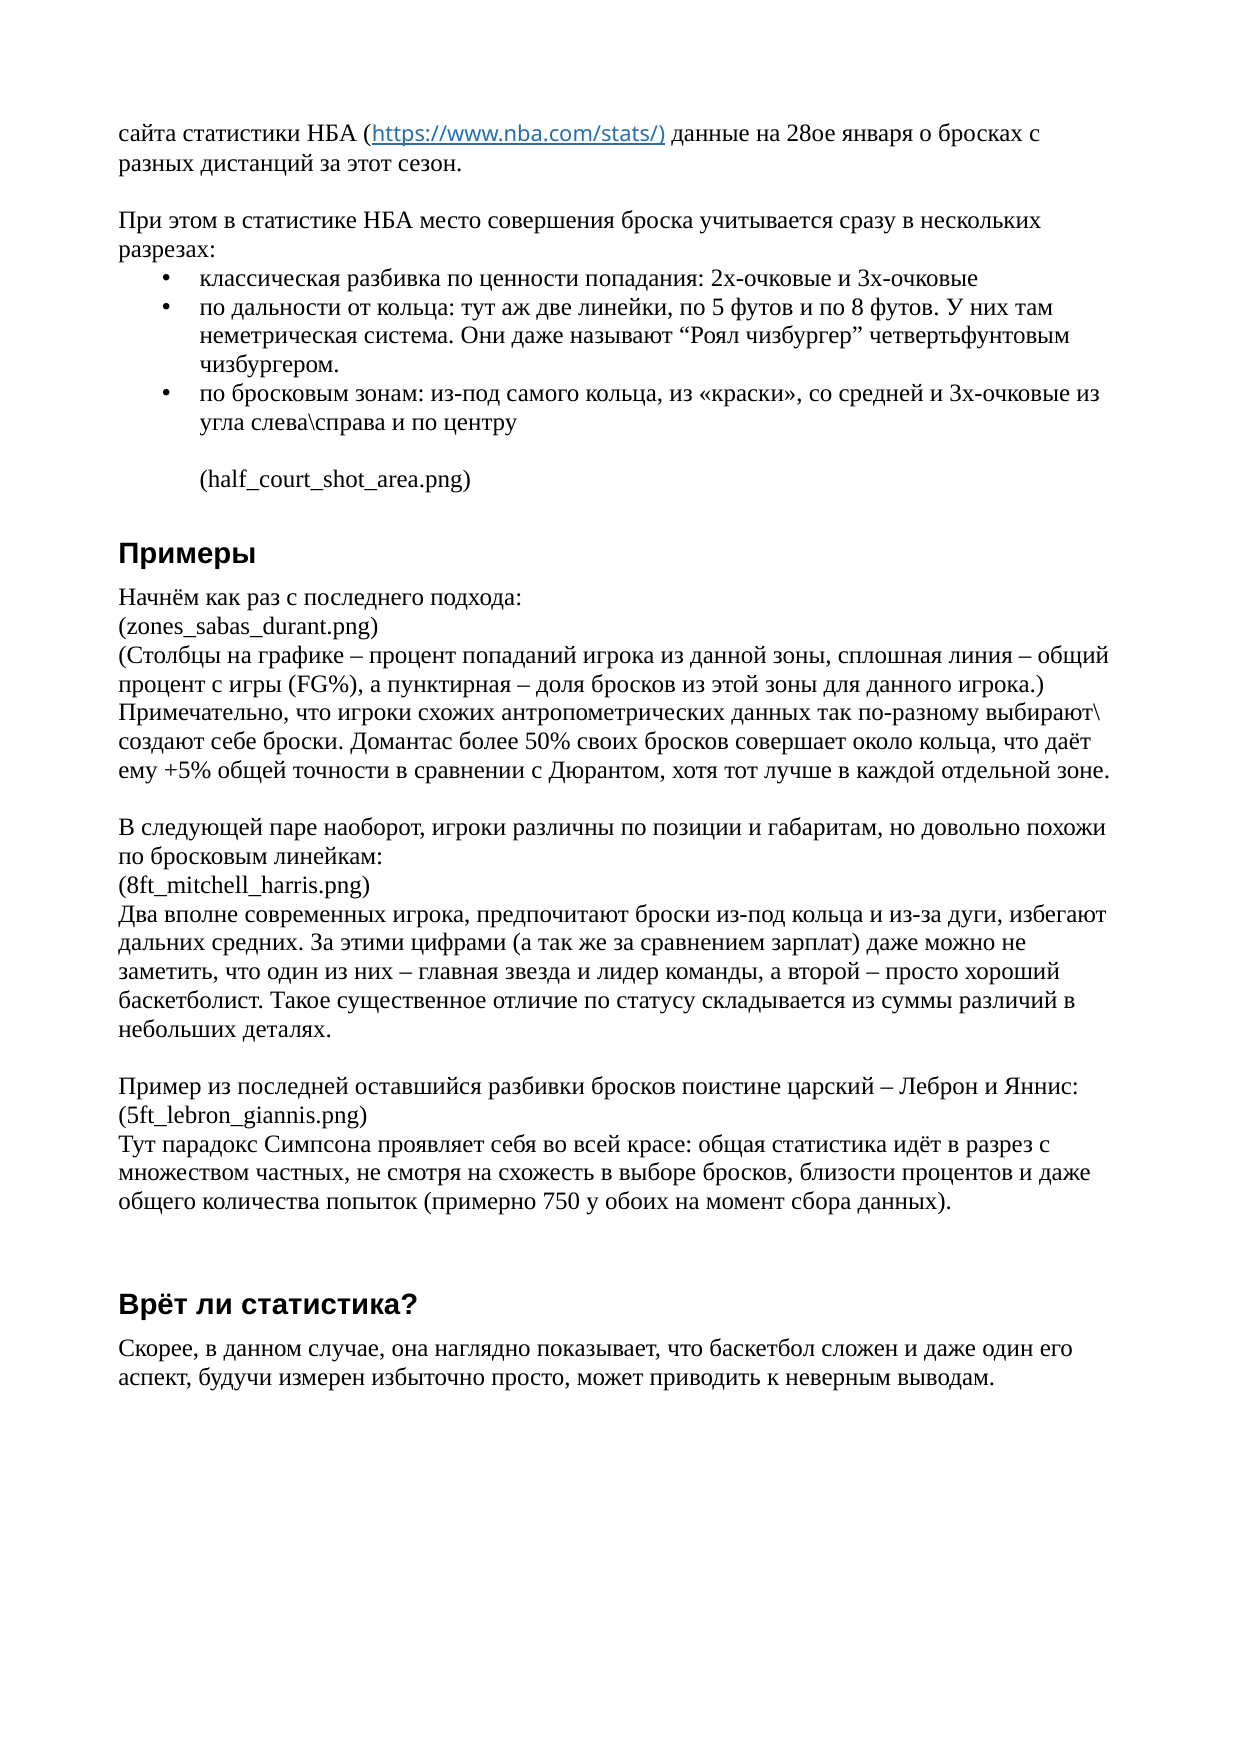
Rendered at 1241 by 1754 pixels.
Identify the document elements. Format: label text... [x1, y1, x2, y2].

text (zones_sabas_durant.png) [118, 611, 1122, 640]
list по бросковым зонам: из-под самого кольца, из «краски», со средней и 3х-очковые из угла слева\справа и по центру [162, 378, 1122, 435]
text Пример из последней оставшийся разбивки бросков поистине царский – Леброн и Яннис: [118, 1071, 1122, 1100]
text Примечательно, что игроки схожих антропометрических данных так по-разному выбирают\создают себе броски. Домантас более 50% своих бросков совершает около кольца, что даёт ему +5% общей точности в сравнении с Дюрантом, хотя тот лучше в каждой отдельной зоне. [118, 697, 1122, 784]
text (Столбцы на графике – процент попаданий игрока из данной зоны, сплошная линия – общий процент с игры (FG%), а пунктирная – доля бросков из этой зоны для данного игрока.) [118, 640, 1122, 697]
text (5ft_lebron_giannis.png) [118, 1100, 1122, 1129]
text Начнём как раз с последнего подхода: [118, 582, 1122, 611]
text Скорее, в данном случае, она наглядно показывает, что баскетбол сложен и даже один его аспект, будучи измерен избыточно просто, может приводить к неверным выводам. [118, 1333, 1122, 1391]
text сайта статистики НБА (https://www.nba.com/stats/) данные на 28ое января о бросках с разных дистанций за этот сезон. [118, 118, 1122, 177]
text Два вполне современных игрока, предпочитают броски из-под кольца и из-за дуги, избегают дальних средних. За этими цифрами (а так же за сравнением зарплат) даже можно не заметить, что один из них – главная звезда и лидер команды, а второй – просто хороший баскетболист. Такое существенное отличие по статусу складывается из суммы различий в небольших деталях. [118, 899, 1122, 1042]
list классическая разбивка по ценности попадания: 2х-очковые и 3х-очковые [162, 263, 1122, 292]
text При этом в статистике НБА место совершения броска учитывается сразу в нескольких разрезах: [118, 205, 1122, 263]
text (8ft_mitchell_harris.png) [118, 870, 1122, 899]
list (half_court_shot_area.png) [162, 464, 1122, 493]
text В следующей паре наоборот, игроки различны по позиции и габаритам, но довольно похожи по бросковым линейкам: [118, 812, 1122, 870]
list по дальности от кольца: тут аж две линейки, по 5 футов и по 8 футов. У них там неметрическая система. Они даже называют “Роял чизбургер” четвертьфунтовым чизбургером. [162, 292, 1122, 378]
subtitle Примеры [118, 536, 1122, 570]
text Тут парадокс Симпсона проявляет себя во всей красе: общая статистика идёт в разрез с множеством частных, не смотря на схожесть в выборе бросков, близости процентов и даже общего количества попыток (примерно 750 у обоих на момент сбора данных). [118, 1129, 1122, 1215]
subtitle Врёт ли статистика? [118, 1287, 1122, 1321]
